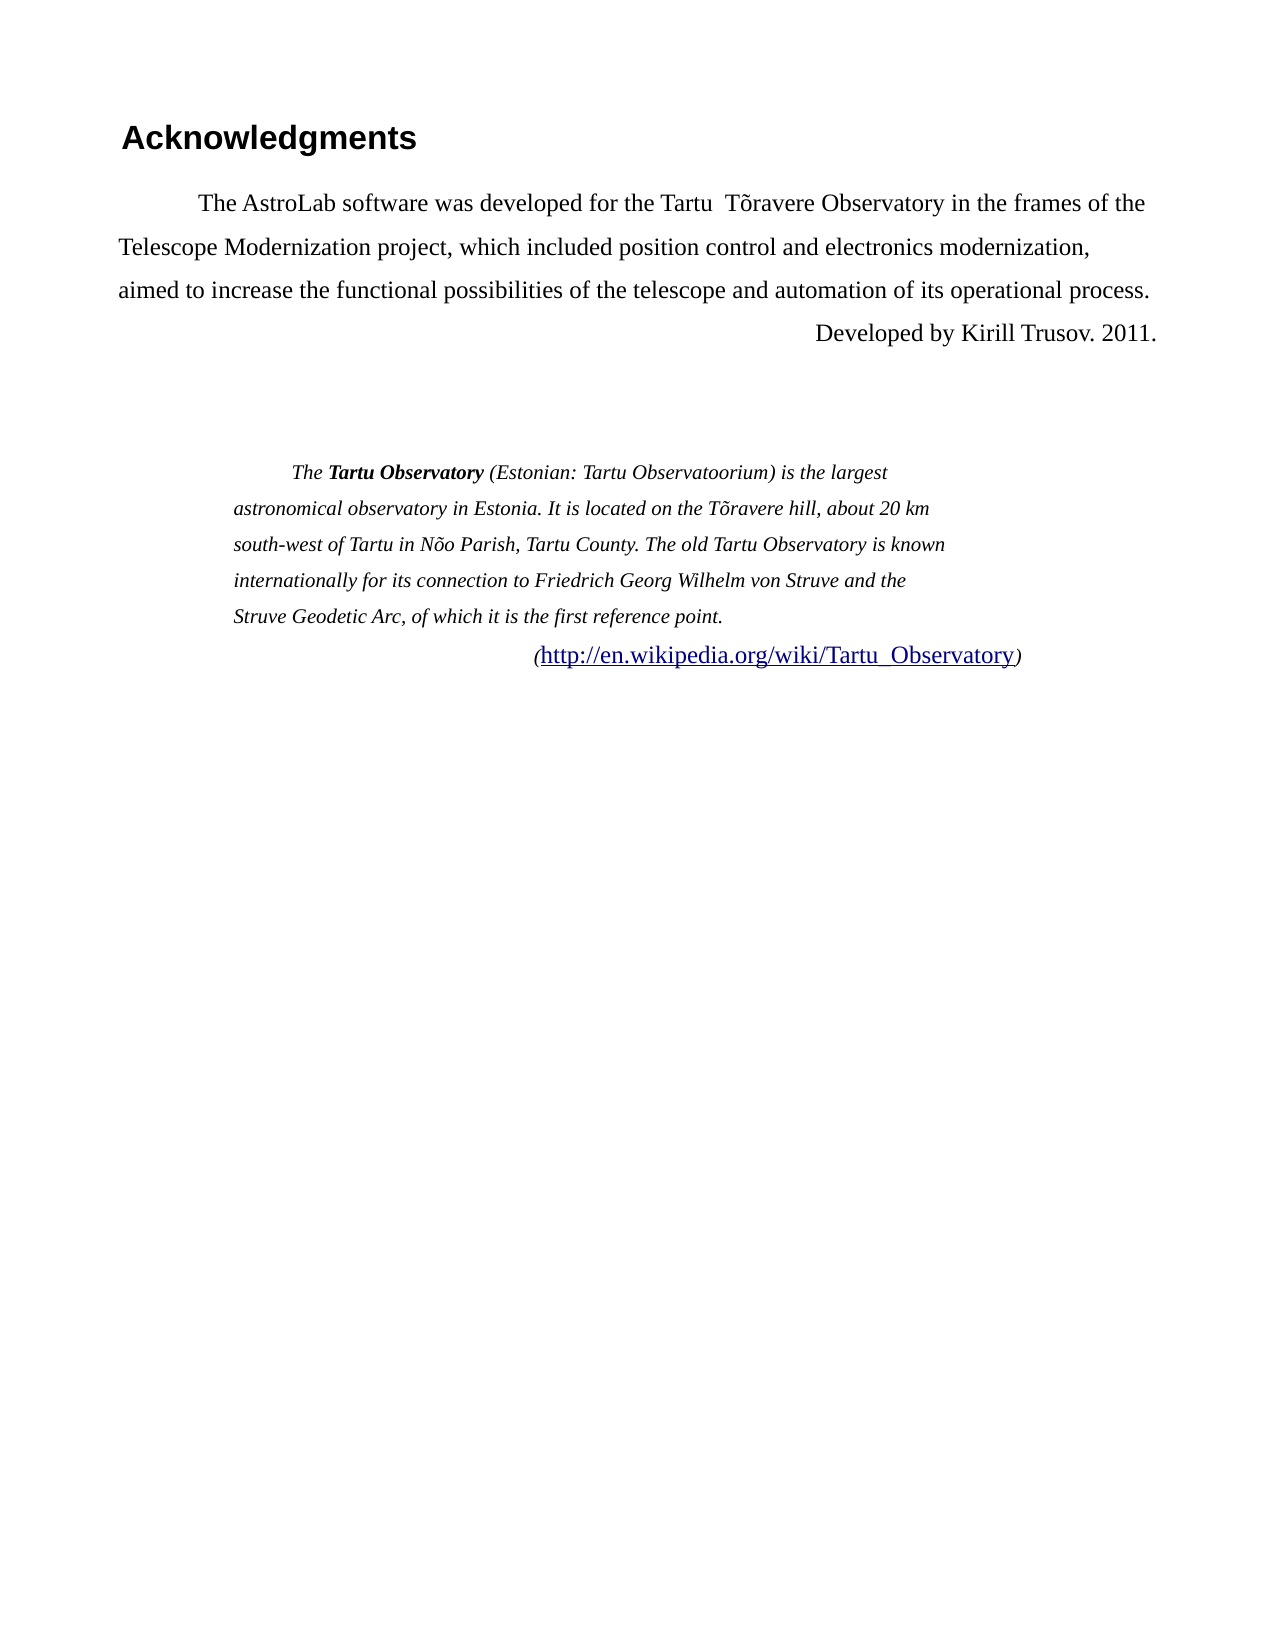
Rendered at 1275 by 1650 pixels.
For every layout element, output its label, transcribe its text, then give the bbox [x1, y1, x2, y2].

text Developed by Kirill Trusov. 2011. [118, 318, 1157, 347]
text (http://en.wikipedia.org/wiki/Tartu_Observatory) [233, 640, 1023, 669]
text The Tartu Observatory (Estonian: Tartu Observatoorium) is the largest astronomical observatory in Estonia. It is located on the Tõravere hill, about 20 km south-west of Tartu in Nõo Parish, Tartu County. The old Tartu Observatory is known internationally for its connection to Friedrich Georg Wilhelm von Struve and the Struve Geodetic Arc, of which it is the first reference point. [233, 460, 955, 628]
text The AstroLab software was developed for the Tartu Tõravere Observatory in the frames of the Telescope Modernization project, which included position control and electronics modernization, aimed to increase the functional possibilities of the telescope and automation of its operational process. [118, 188, 1157, 303]
subtitle Acknowledgments [118, 118, 1157, 157]
